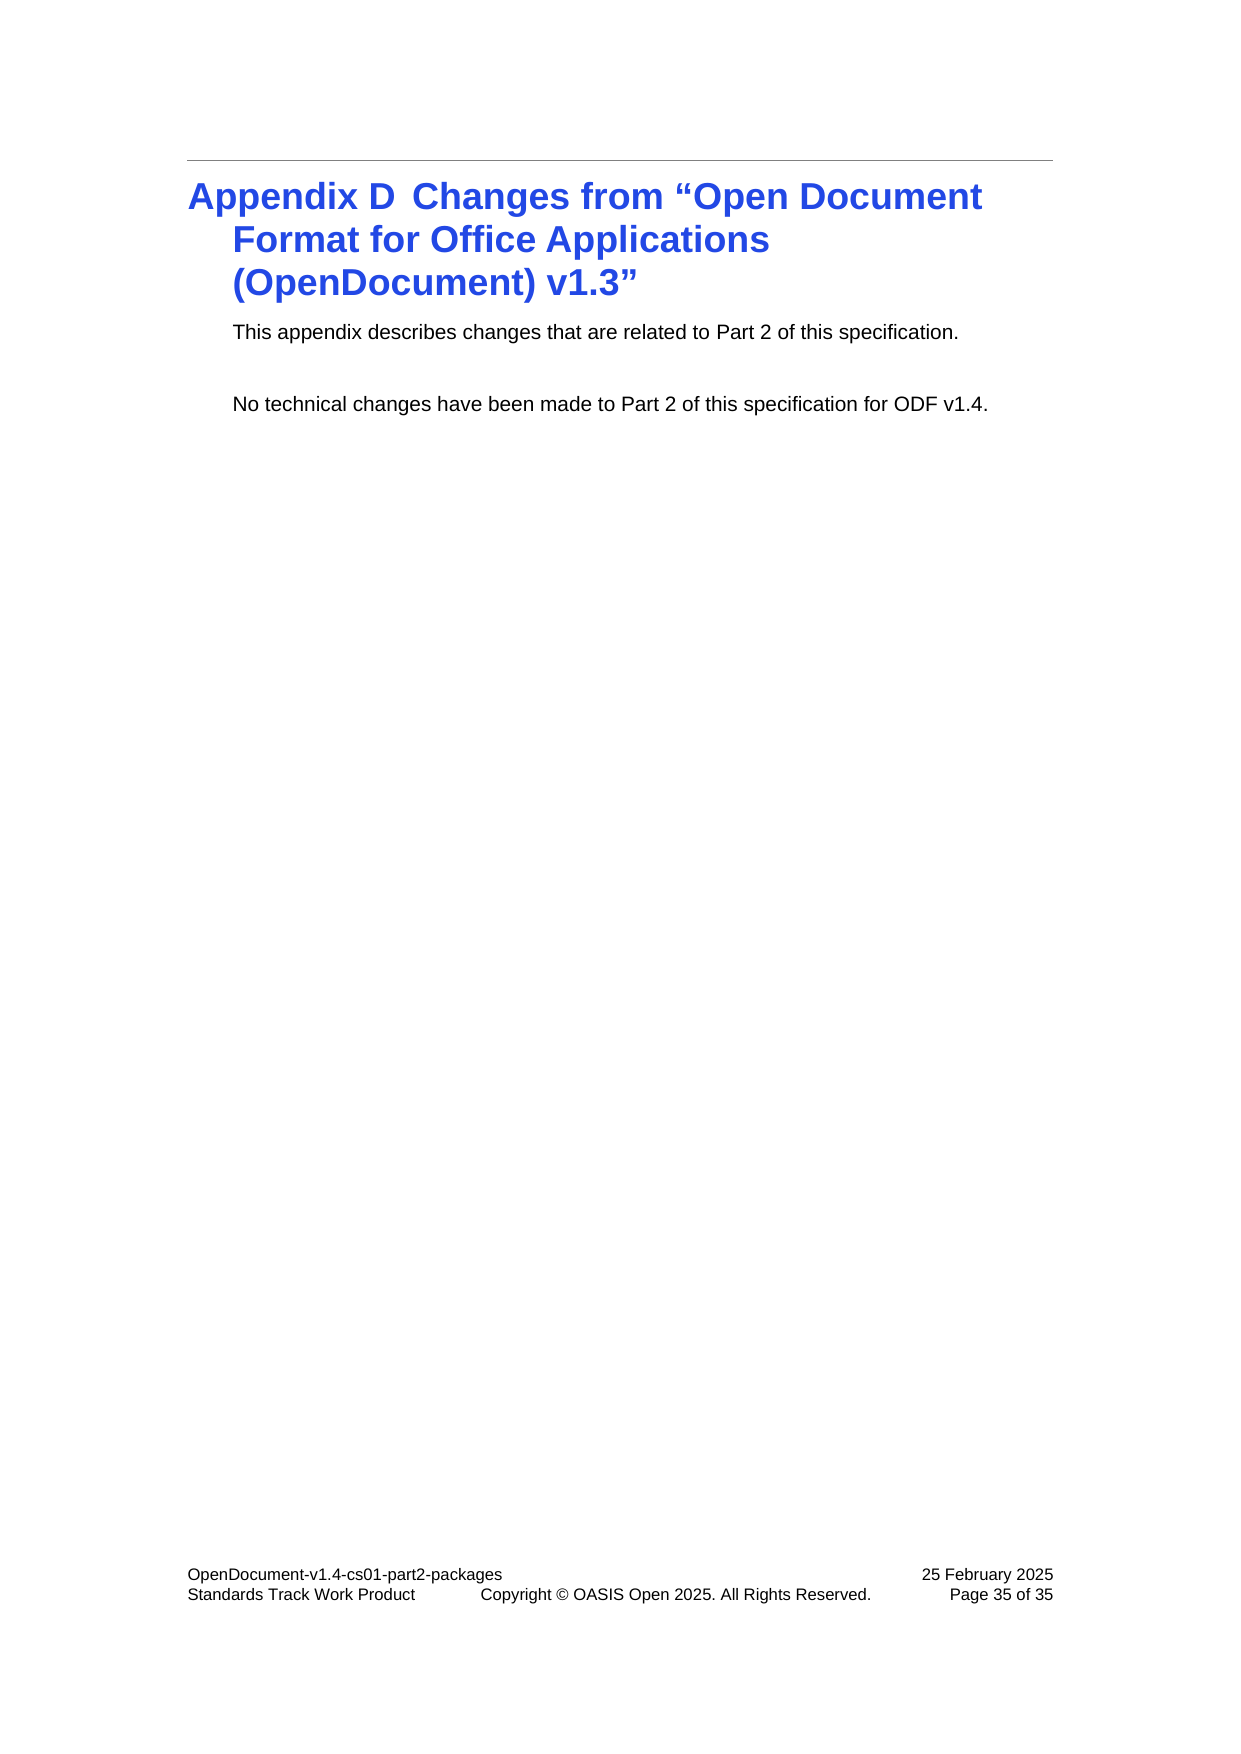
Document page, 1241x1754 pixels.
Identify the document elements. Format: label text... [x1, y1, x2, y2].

subtitle Changes from “Open Document Format for Office Applications (OpenDocument) v1.3” [187, 161, 1053, 303]
list No technical changes have been made to Part 2 of this specification for ODF v1.4. [187, 392, 1053, 416]
list This appendix describes changes that are related to Part 2 of this specification. [187, 320, 1053, 344]
